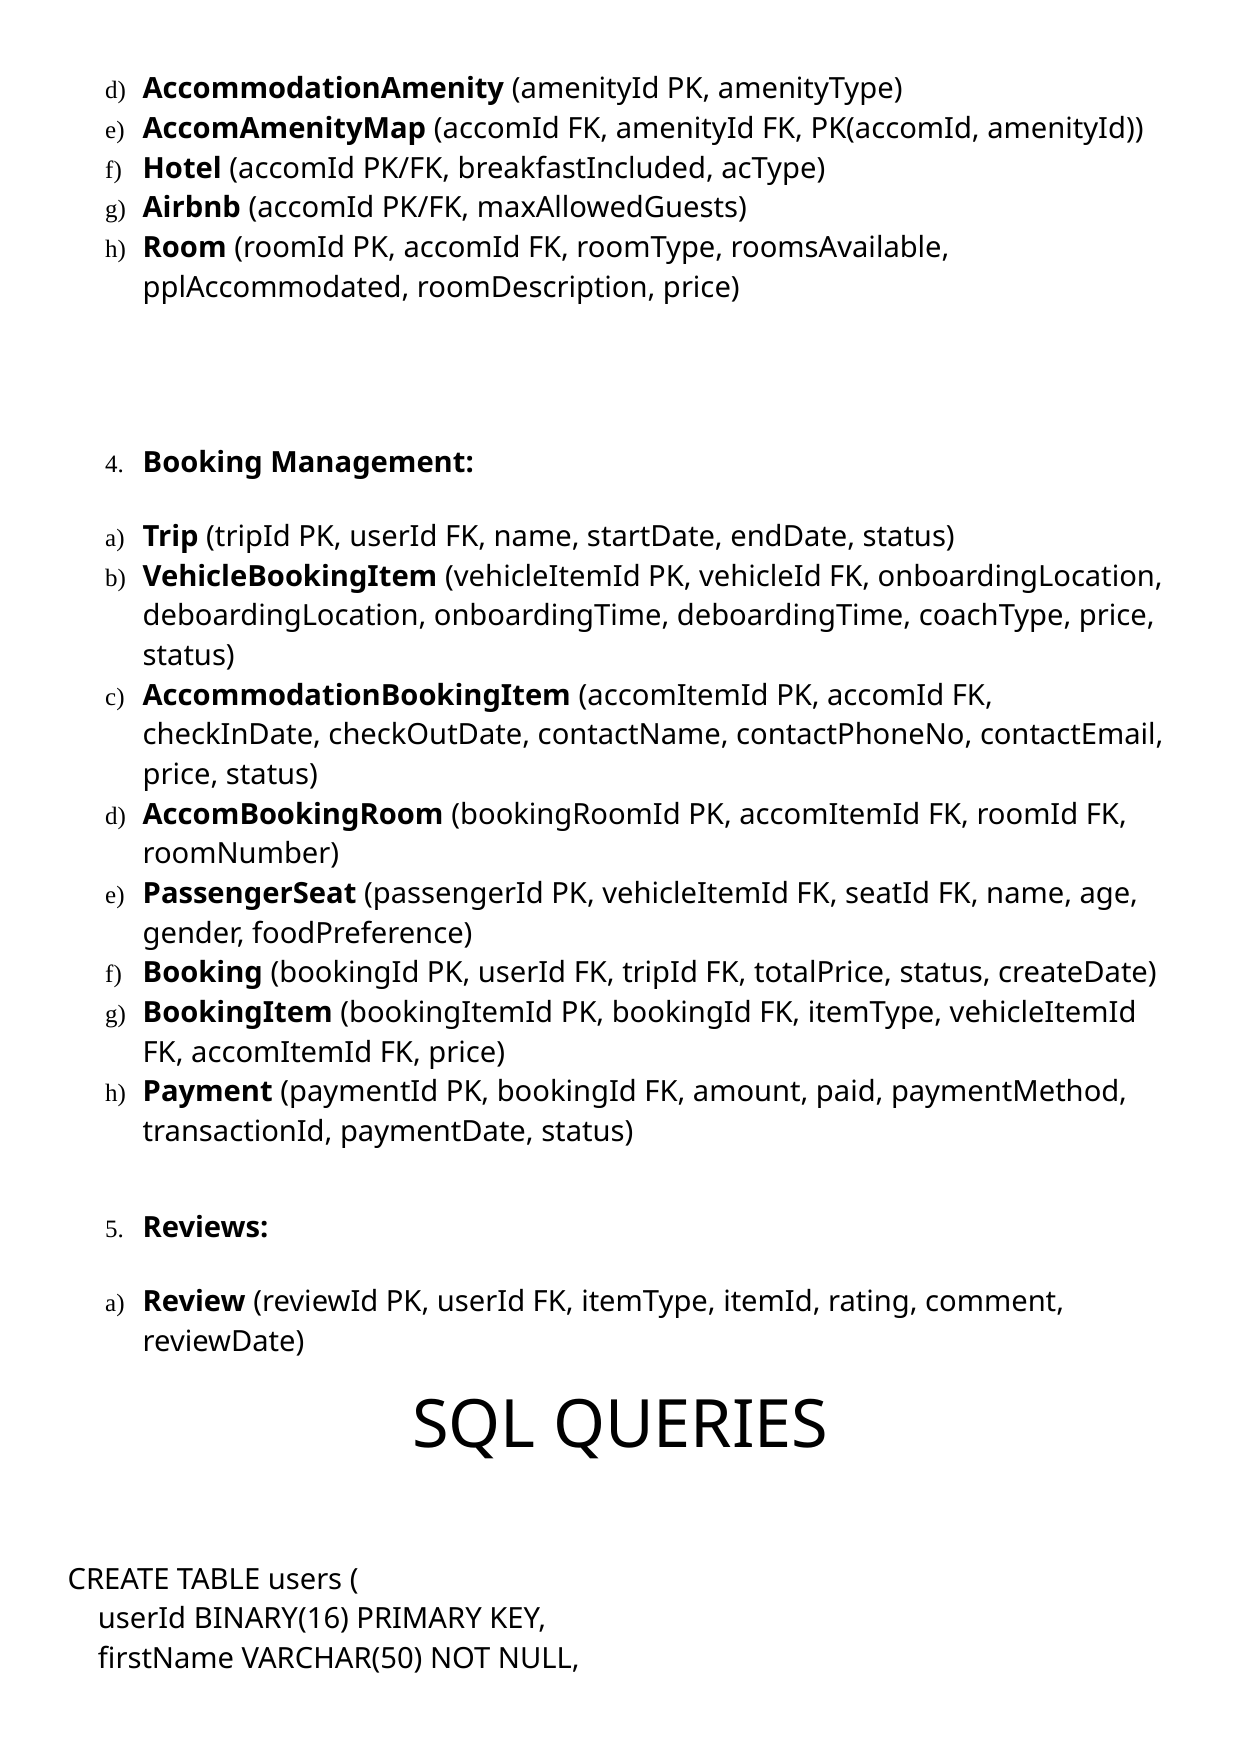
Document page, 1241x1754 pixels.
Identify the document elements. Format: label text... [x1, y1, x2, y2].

text firstName VARCHAR(50) NOT NULL, [67, 1637, 1173, 1677]
list VehicleBookingItem (vehicleItemId PK, vehicleId FK, onboardingLocation, deboardingLocation, onboardingTime, deboardingTime, coachType, price, status) [105, 555, 1173, 674]
text CREATE TABLE users ( [67, 1558, 1173, 1598]
list PassengerSeat (passengerId PK, vehicleItemId FK, seatId FK, name, age, gender, foodPreference) [105, 872, 1173, 952]
list BookingItem (bookingItemId PK, bookingId FK, itemType, vehicleItemId FK, accomItemId FK, price) [105, 991, 1173, 1071]
list AccommodationBookingItem (accomItemId PK, accomId FK, checkInDate, checkOutDate, contactName, contactPhoneNo, contactEmail, price, status) [105, 674, 1173, 793]
list AccomAmenityMap (accomId FK, amenityId FK, PK(accomId, amenityId)) [105, 107, 1173, 147]
text SQL QUERIES [67, 1376, 1173, 1467]
list Room (roomId PK, accomId FK, roomType, roomsAvailable, pplAccommodated, roomDescription, price) [105, 226, 1173, 306]
list Booking Management: [105, 441, 1173, 481]
list Trip (tripId PK, userId FK, name, startDate, endDate, status) [105, 515, 1173, 555]
list Booking (bookingId PK, userId FK, tripId FK, totalPrice, status, createDate) [105, 952, 1173, 991]
list Review (reviewId PK, userId FK, itemType, itemId, rating, comment, reviewDate) [105, 1280, 1173, 1359]
list AccomBookingRoom (bookingRoomId PK, accomItemId FK, roomId FK, roomNumber) [105, 793, 1173, 872]
list Payment (paymentId PK, bookingId FK, amount, paid, paymentMethod, transactionId, paymentDate, status) [105, 1071, 1173, 1150]
list Airbnb (accomId PK/FK, maxAllowedGuests) [105, 187, 1173, 226]
list Reviews: [105, 1206, 1173, 1246]
text userId BINARY(16) PRIMARY KEY, [67, 1598, 1173, 1637]
list AccommodationAmenity (amenityId PK, amenityType) [105, 67, 1173, 107]
list Hotel (accomId PK/FK, breakfastIncluded, acType) [105, 147, 1173, 187]
